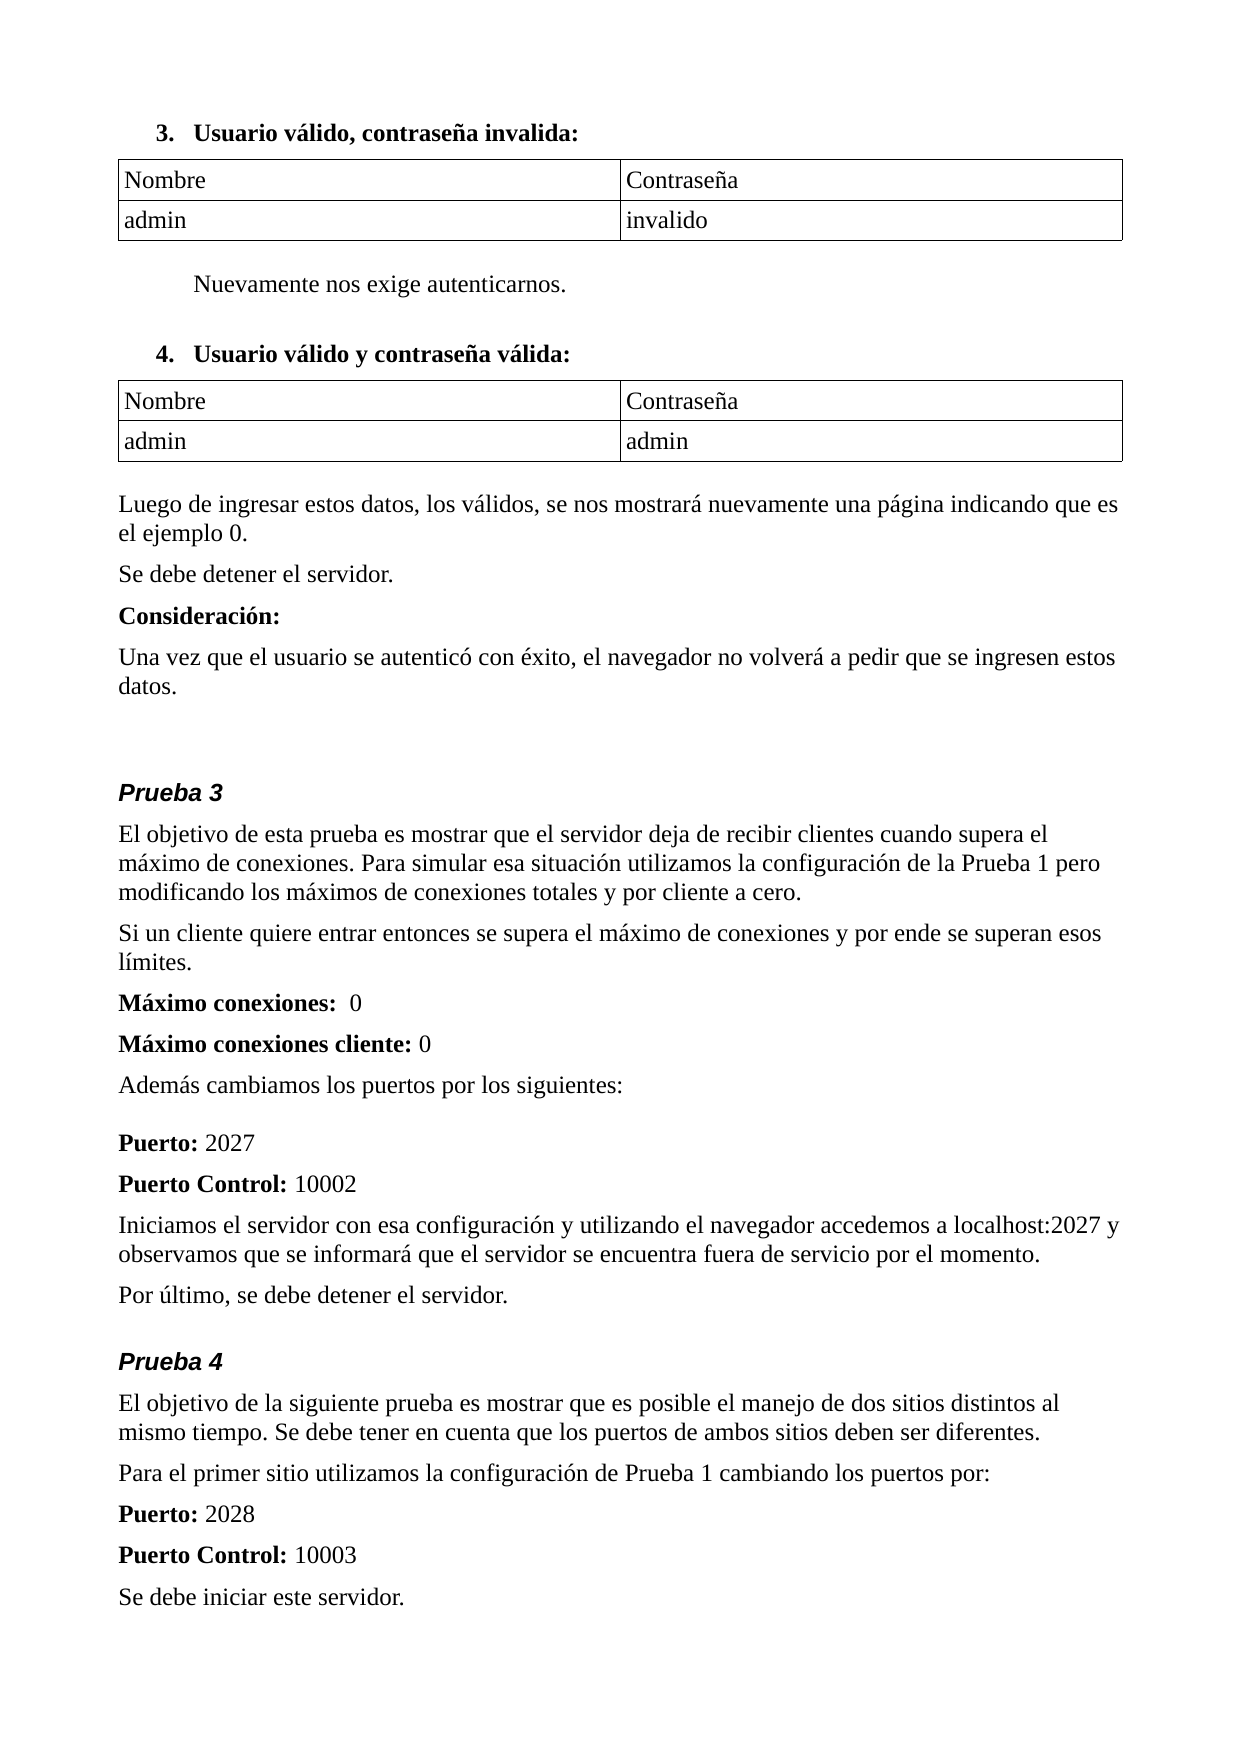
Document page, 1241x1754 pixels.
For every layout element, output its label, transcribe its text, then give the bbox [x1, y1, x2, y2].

table_header Nombre [119, 160, 620, 200]
table_header Nombre [119, 381, 620, 420]
subtitle Prueba 3 [118, 778, 1122, 807]
text Se debe detener el servidor. [118, 559, 1122, 588]
text Máximo conexiones: 0 [118, 988, 1122, 1017]
text Puerto: 2027 [118, 1128, 1122, 1157]
table_cell invalido [621, 201, 1122, 240]
subtitle Prueba 4 [118, 1347, 1122, 1375]
text El objetivo de la siguiente prueba es mostrar que es posible el manejo de dos sitios distintos al mismo tiempo. Se debe tener en cuenta que los puertos de ambos sitios deben ser diferentes. [118, 1388, 1122, 1445]
text Una vez que el usuario se autenticó con éxito, el navegador no volverá a pedir que se ingresen estos datos. [118, 642, 1122, 699]
list Usuario válido y contraseña válida: [156, 339, 1122, 368]
text El objetivo de esta prueba es mostrar que el servidor deja de recibir clientes cuando supera el máximo de conexiones. Para simular esa situación utilizamos la configuración de la Prueba 1 pero modificando los máximos de conexiones totales y por cliente a cero. [118, 819, 1122, 906]
text Puerto Control: 10002 [118, 1169, 1122, 1198]
text Para el primer sitio utilizamos la configuración de Prueba 1 cambiando los puertos por: [118, 1458, 1122, 1487]
text Consideración: [118, 601, 1122, 629]
text Iniciamos el servidor con esa configuración y utilizando el navegador accedemos a localhost:2027 y observamos que se informará que el servidor se encuentra fuera de servicio por el momento. [118, 1211, 1122, 1268]
text Máximo conexiones cliente: 0 [118, 1029, 1122, 1058]
text Puerto Control: 10003 [118, 1540, 1122, 1569]
text Por último, se debe detener el servidor. [118, 1281, 1122, 1309]
list Nuevamente nos exige autenticarnos. [156, 241, 1122, 326]
text Si un cliente quiere entrar entonces se supera el máximo de conexiones y por ende se superan esos límites. [118, 918, 1122, 976]
list Usuario válido, contraseña invalida: [156, 118, 1122, 147]
text Puerto: 2028 [118, 1499, 1122, 1528]
table_cell admin [119, 421, 620, 461]
table_cell admin [119, 201, 620, 240]
table_cell admin [621, 421, 1122, 461]
table_header Contraseña [621, 381, 1122, 420]
text Se debe iniciar este servidor. [118, 1582, 1122, 1610]
text Además cambiamos los puertos por los siguientes: [118, 1071, 1122, 1099]
text Luego de ingresar estos datos, los válidos, se nos mostrará nuevamente una página indicando que es el ejemplo 0. [118, 462, 1122, 547]
table_header Contraseña [621, 160, 1122, 200]
